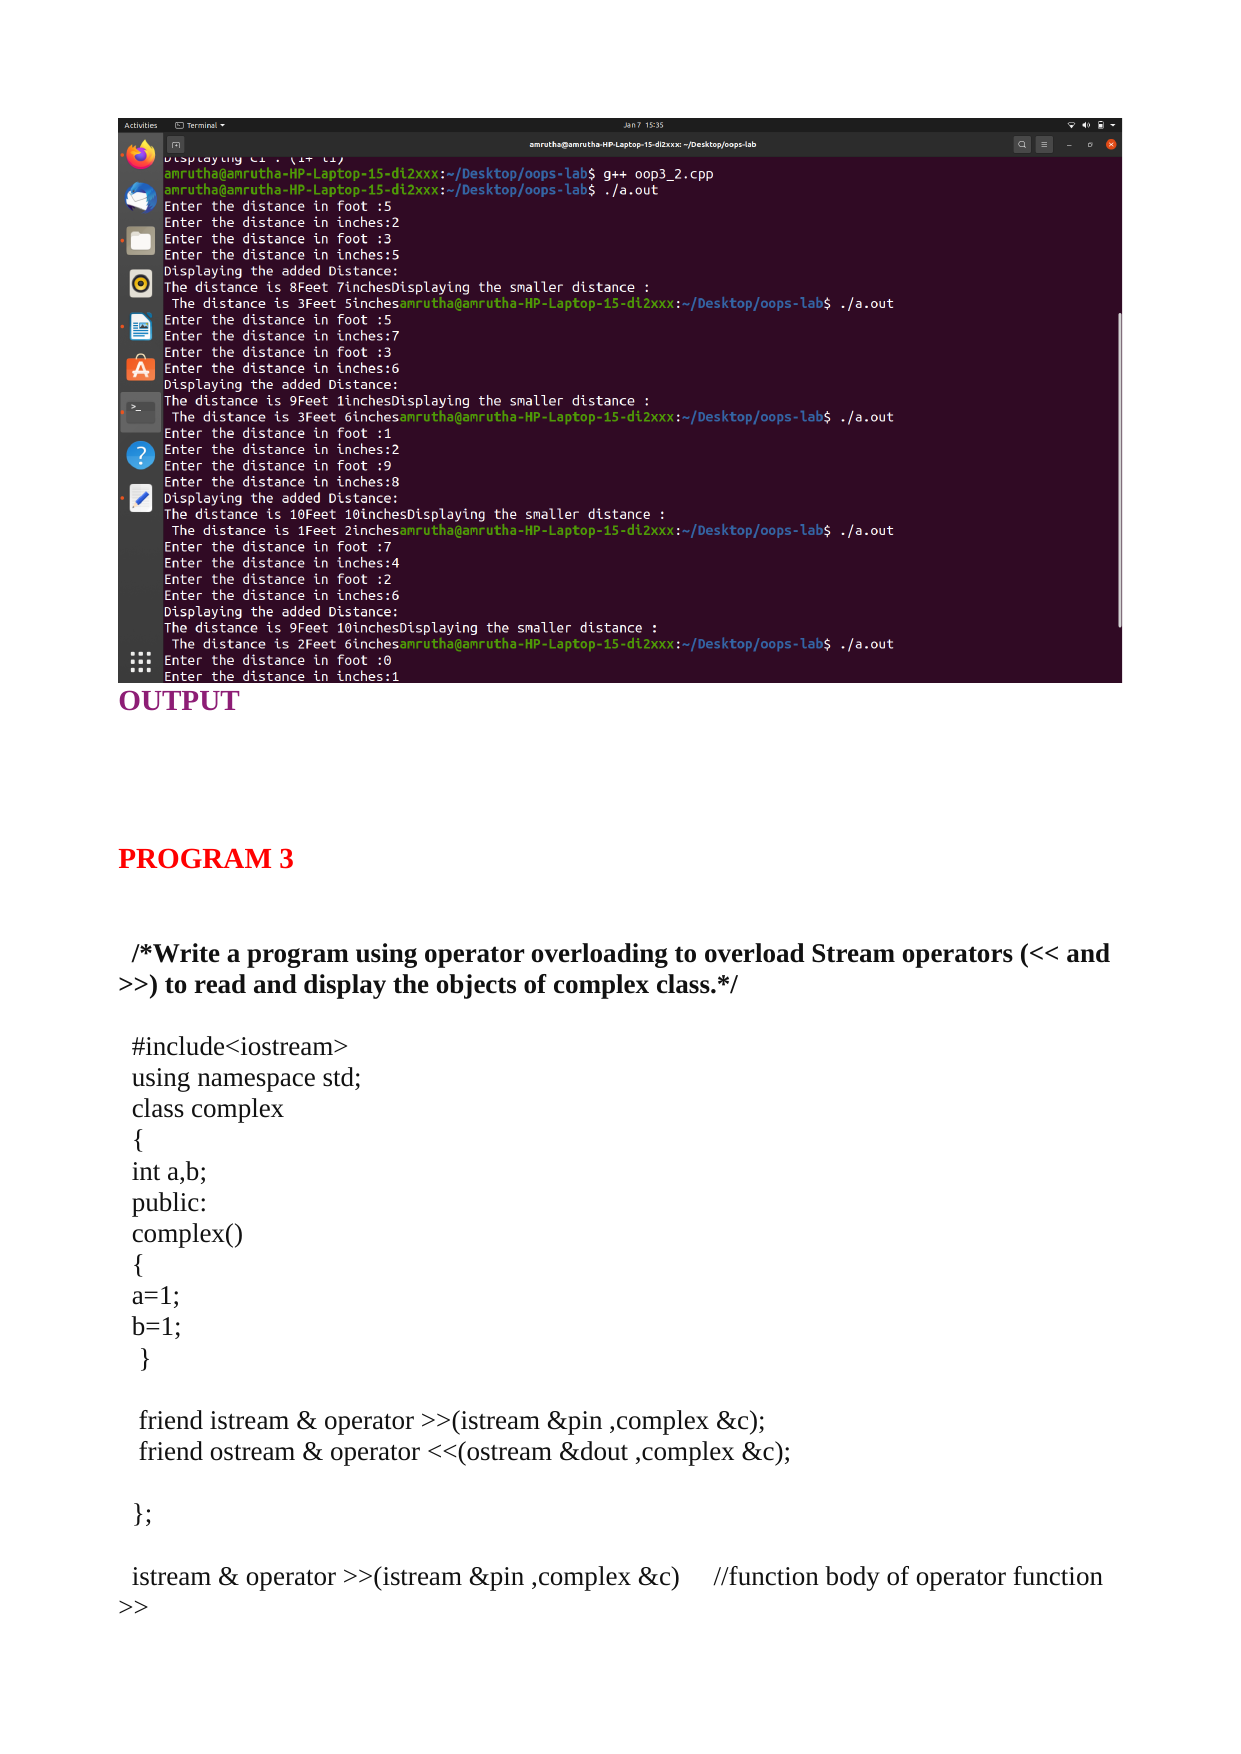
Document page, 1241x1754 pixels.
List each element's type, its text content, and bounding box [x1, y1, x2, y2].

text /*Write a program using operator overloading to overload Stream operators (<< and >>) to read and display the objects of complex class.*/ [118, 937, 1122, 999]
text class complex [118, 1092, 1122, 1124]
text { [118, 1248, 1122, 1279]
text complex() [118, 1217, 1122, 1248]
text int a,b; [118, 1155, 1122, 1186]
picture [118, 118, 1123, 683]
text #include<iostream> [118, 1030, 1122, 1061]
text { [118, 1124, 1122, 1155]
text b=1; [118, 1311, 1122, 1342]
text a=1; [118, 1279, 1122, 1311]
text } [118, 1342, 1122, 1373]
text PROGRAM 3 [118, 841, 1122, 874]
text }; [118, 1497, 1122, 1528]
text friend ostream & operator <<(ostream &dout ,complex &c); [118, 1435, 1122, 1466]
text public: [118, 1186, 1122, 1217]
text istream & operator >>(istream &pin ,complex &c) //function body of operator function >> [118, 1560, 1122, 1622]
text using namespace std; [118, 1061, 1122, 1092]
text OUTPUT [118, 683, 1122, 716]
text friend istream & operator >>(istream &pin ,complex &c); [118, 1404, 1122, 1435]
